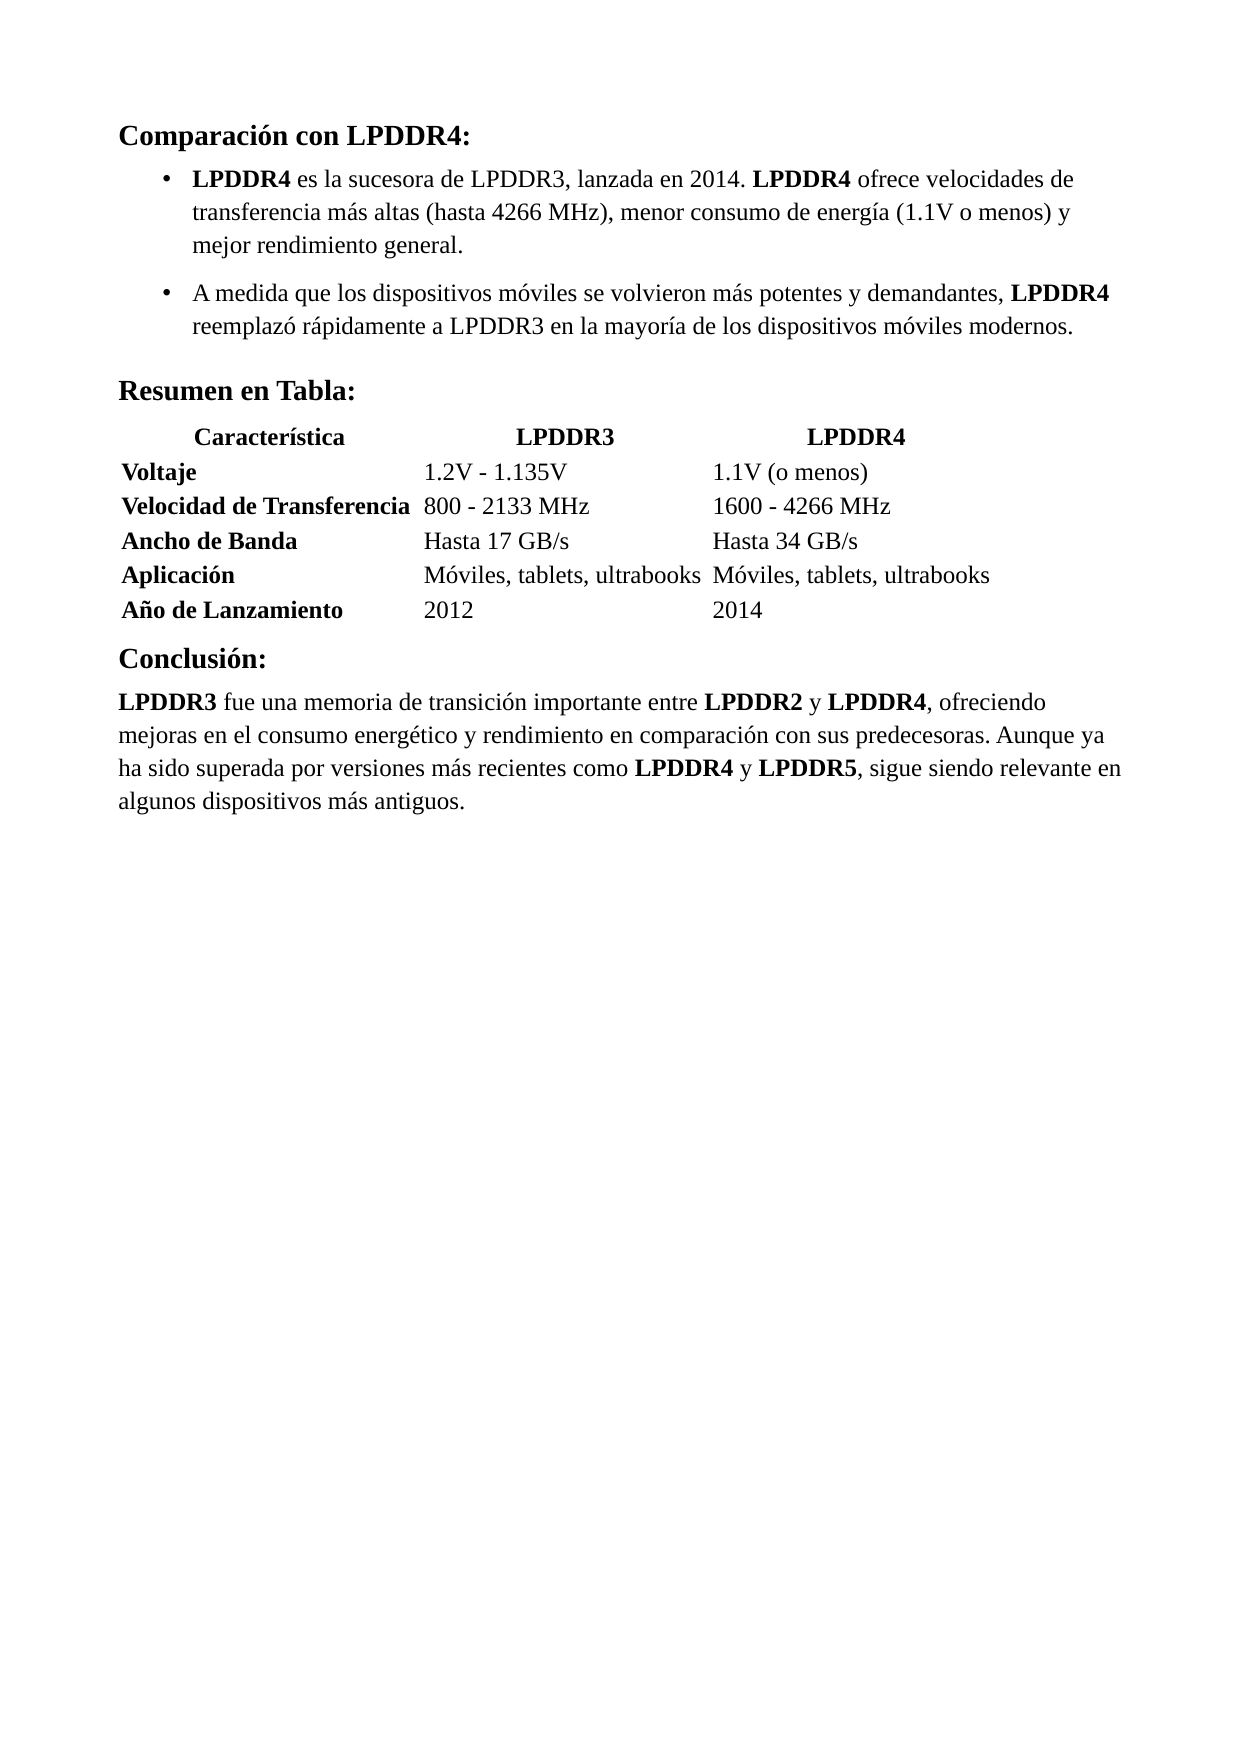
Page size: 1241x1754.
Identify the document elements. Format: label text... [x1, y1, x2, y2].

table_cell 1.1V (o menos) [709, 454, 1003, 488]
table_cell Voltaje [118, 454, 421, 488]
table_cell Hasta 17 GB/s [421, 523, 709, 557]
table_cell 2012 [421, 592, 709, 627]
table_cell Hasta 34 GB/s [709, 523, 1003, 557]
table_cell Aplicación [118, 558, 421, 592]
table_cell Velocidad de Transferencia [118, 488, 421, 523]
table_cell 800 - 2133 MHz [421, 488, 709, 523]
table_cell Ancho de Banda [118, 523, 421, 557]
table_header Característica [118, 419, 421, 454]
table_cell Móviles, tablets, ultrabooks [421, 558, 709, 592]
subtitle Comparación con LPDDR4: [118, 118, 1122, 152]
subtitle Conclusión: [118, 641, 1122, 675]
subtitle Resumen en Tabla: [118, 373, 1122, 407]
table_cell 1.2V - 1.135V [421, 454, 709, 488]
table_header LPDDR4 [709, 419, 1003, 454]
table_header LPDDR3 [421, 419, 709, 454]
list A medida que los dispositivos móviles se volvieron más potentes y demandantes, LPDDR4 reemplazó rápidamente a LPDDR3 en la mayoría de los dispositivos móviles modernos. [162, 278, 1122, 339]
table_cell 1600 - 4266 MHz [709, 488, 1003, 523]
table_cell Año de Lanzamiento [118, 592, 421, 627]
table_cell Móviles, tablets, ultrabooks [709, 558, 1003, 592]
text LPDDR3 fue una memoria de transición importante entre LPDDR2 y LPDDR4, ofreciendo mejoras en el consumo energético y rendimiento en comparación con sus predecesoras. Aunque ya ha sido superada por versiones más recientes como LPDDR4 y LPDDR5, sigue siendo relevante en algunos dispositivos más antiguos. [118, 687, 1122, 815]
table_cell 2014 [709, 592, 1003, 627]
list LPDDR4 es la sucesora de LPDDR3, lanzada en 2014. LPDDR4 ofrece velocidades de transferencia más altas (hasta 4266 MHz), menor consumo de energía (1.1V o menos) y mejor rendimiento general. [162, 164, 1122, 259]
